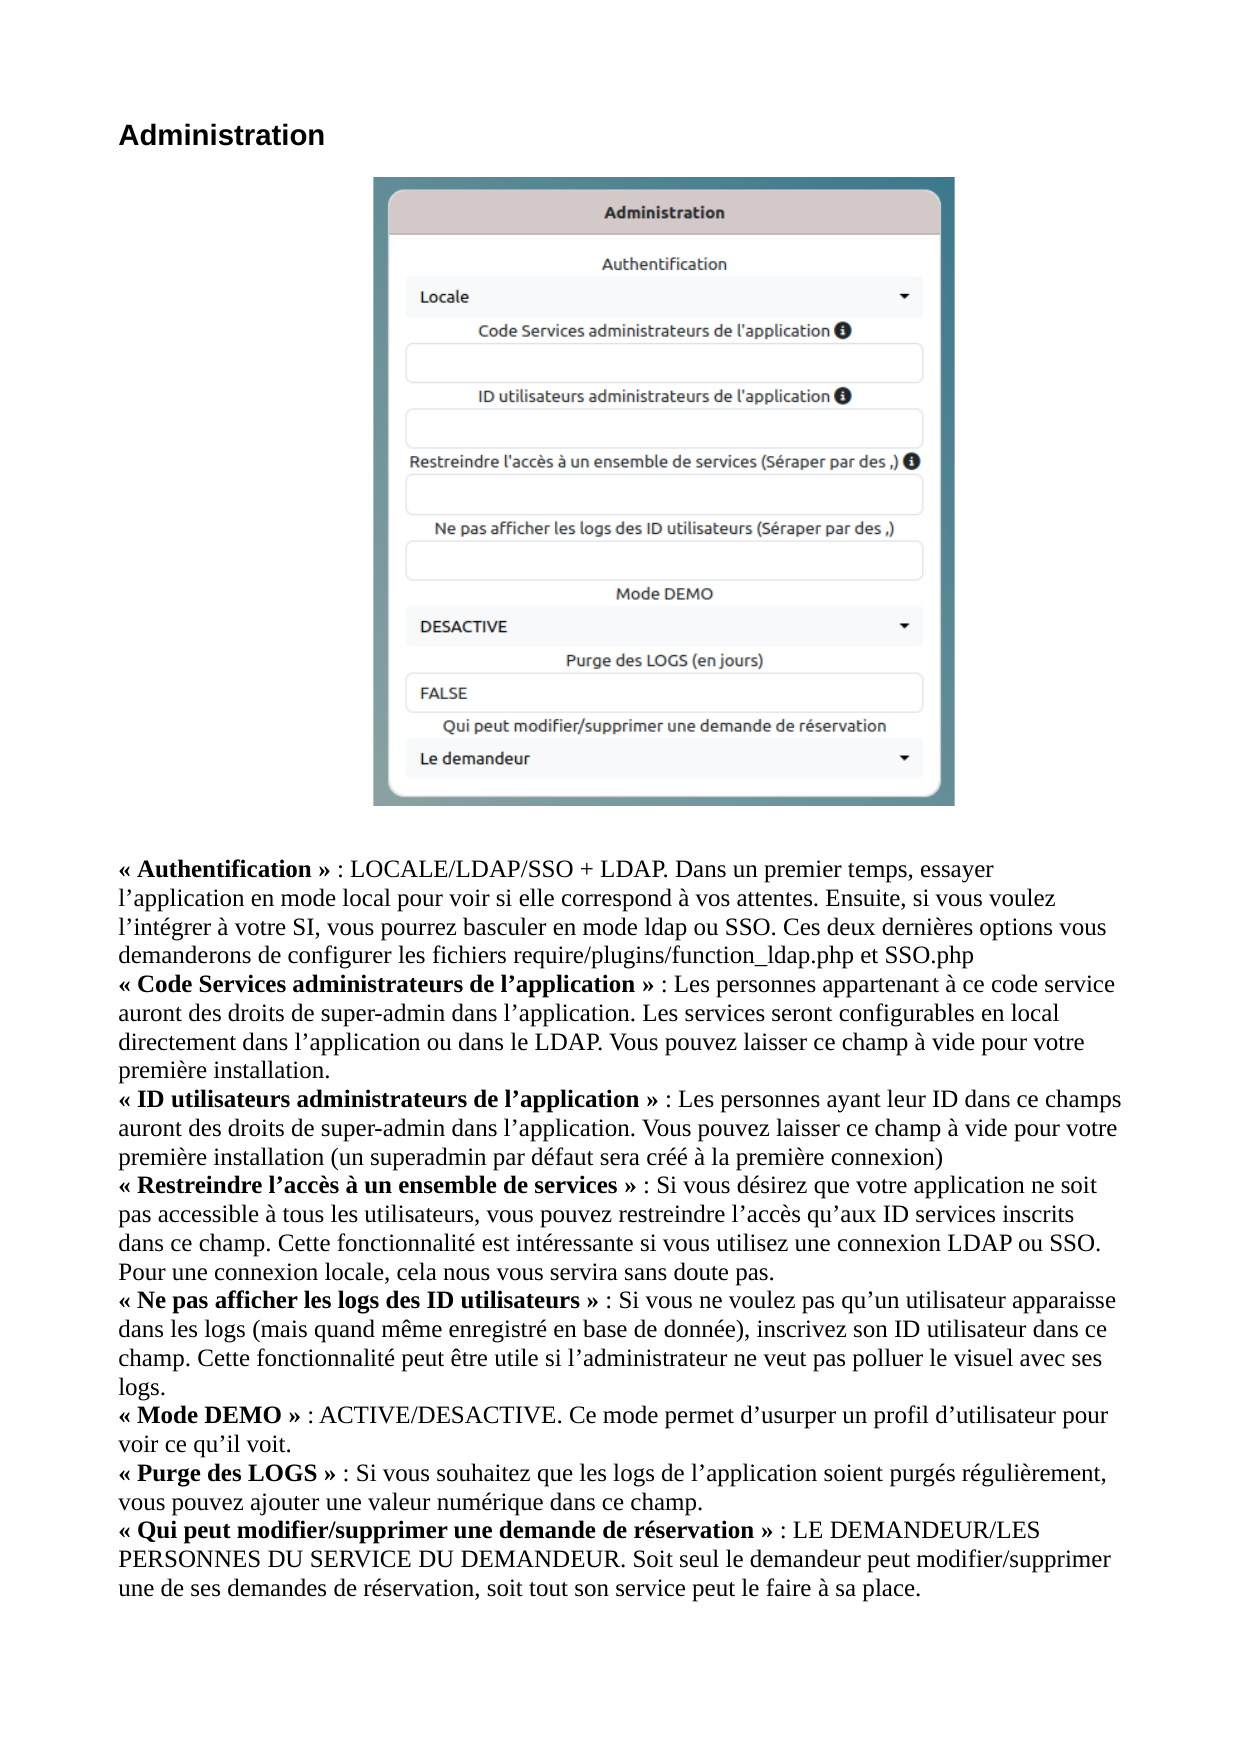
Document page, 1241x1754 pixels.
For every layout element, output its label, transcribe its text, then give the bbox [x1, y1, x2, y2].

text « Restreindre l’accès à un ensemble de services » : Si vous désirez que votre application ne soit pas accessible à tous les utilisateurs, vous pouvez restreindre l’accès qu’aux ID services inscrits dans ce champ. Cette fonctionnalité est intéressante si vous utilisez une connexion LDAP ou SSO. Pour une connexion locale, cela nous vous servira sans doute pas. [118, 1171, 1122, 1286]
text « ID utilisateurs administrateurs de l’application » : Les personnes ayant leur ID dans ce champs auront des droits de super-admin dans l’application. Vous pouvez laisser ce champ à vide pour votre première installation (un superadmin par défaut sera créé à la première connexion) [118, 1084, 1122, 1171]
text « Ne pas afficher les logs des ID utilisateurs » : Si vous ne voulez pas qu’un utilisateur apparaisse dans les logs (mais quand même enregistré en base de donnée), inscrivez son ID utilisateur dans ce champ. Cette fonctionnalité peut être utile si l’administrateur ne veut pas polluer le visuel avec ses logs. [118, 1286, 1122, 1401]
picture [373, 177, 955, 806]
text « Mode DEMO » : ACTIVE/DESACTIVE. Ce mode permet d’usurper un profil d’utilisateur pour voir ce qu’il voit. [118, 1401, 1122, 1458]
text « Qui peut modifier/supprimer une demande de réservation » : LE DEMANDEUR/LES PERSONNES DU SERVICE DU DEMANDEUR. Soit seul le demandeur peut modifier/supprimer une de ses demandes de réservation, soit tout son service peut le faire à sa place. [118, 1516, 1122, 1602]
text « Purge des LOGS » : Si vous souhaitez que les logs de l’application soient purgés régulièrement, vous pouvez ajouter une valeur numérique dans ce champ. [118, 1458, 1122, 1516]
text « Authentification » : LOCALE/LDAP/SSO + LDAP. Dans un premier temps, essayer l’application en mode local pour voir si elle correspond à vos attentes. Ensuite, si vous voulez l’intégrer à votre SI, vous pourrez basculer en mode ldap ou SSO. Ces deux dernières options vous demanderons de configurer les fichiers require/plugins/function_ldap.php et SSO.php [118, 854, 1122, 969]
subtitle Administration [118, 118, 1122, 152]
text « Code Services administrateurs de l’application » : Les personnes appartenant à ce code service auront des droits de super-admin dans l’application. Les services seront configurables en local directement dans l’application ou dans le LDAP. Vous pouvez laisser ce champ à vide pour votre première installation. [118, 969, 1122, 1084]
